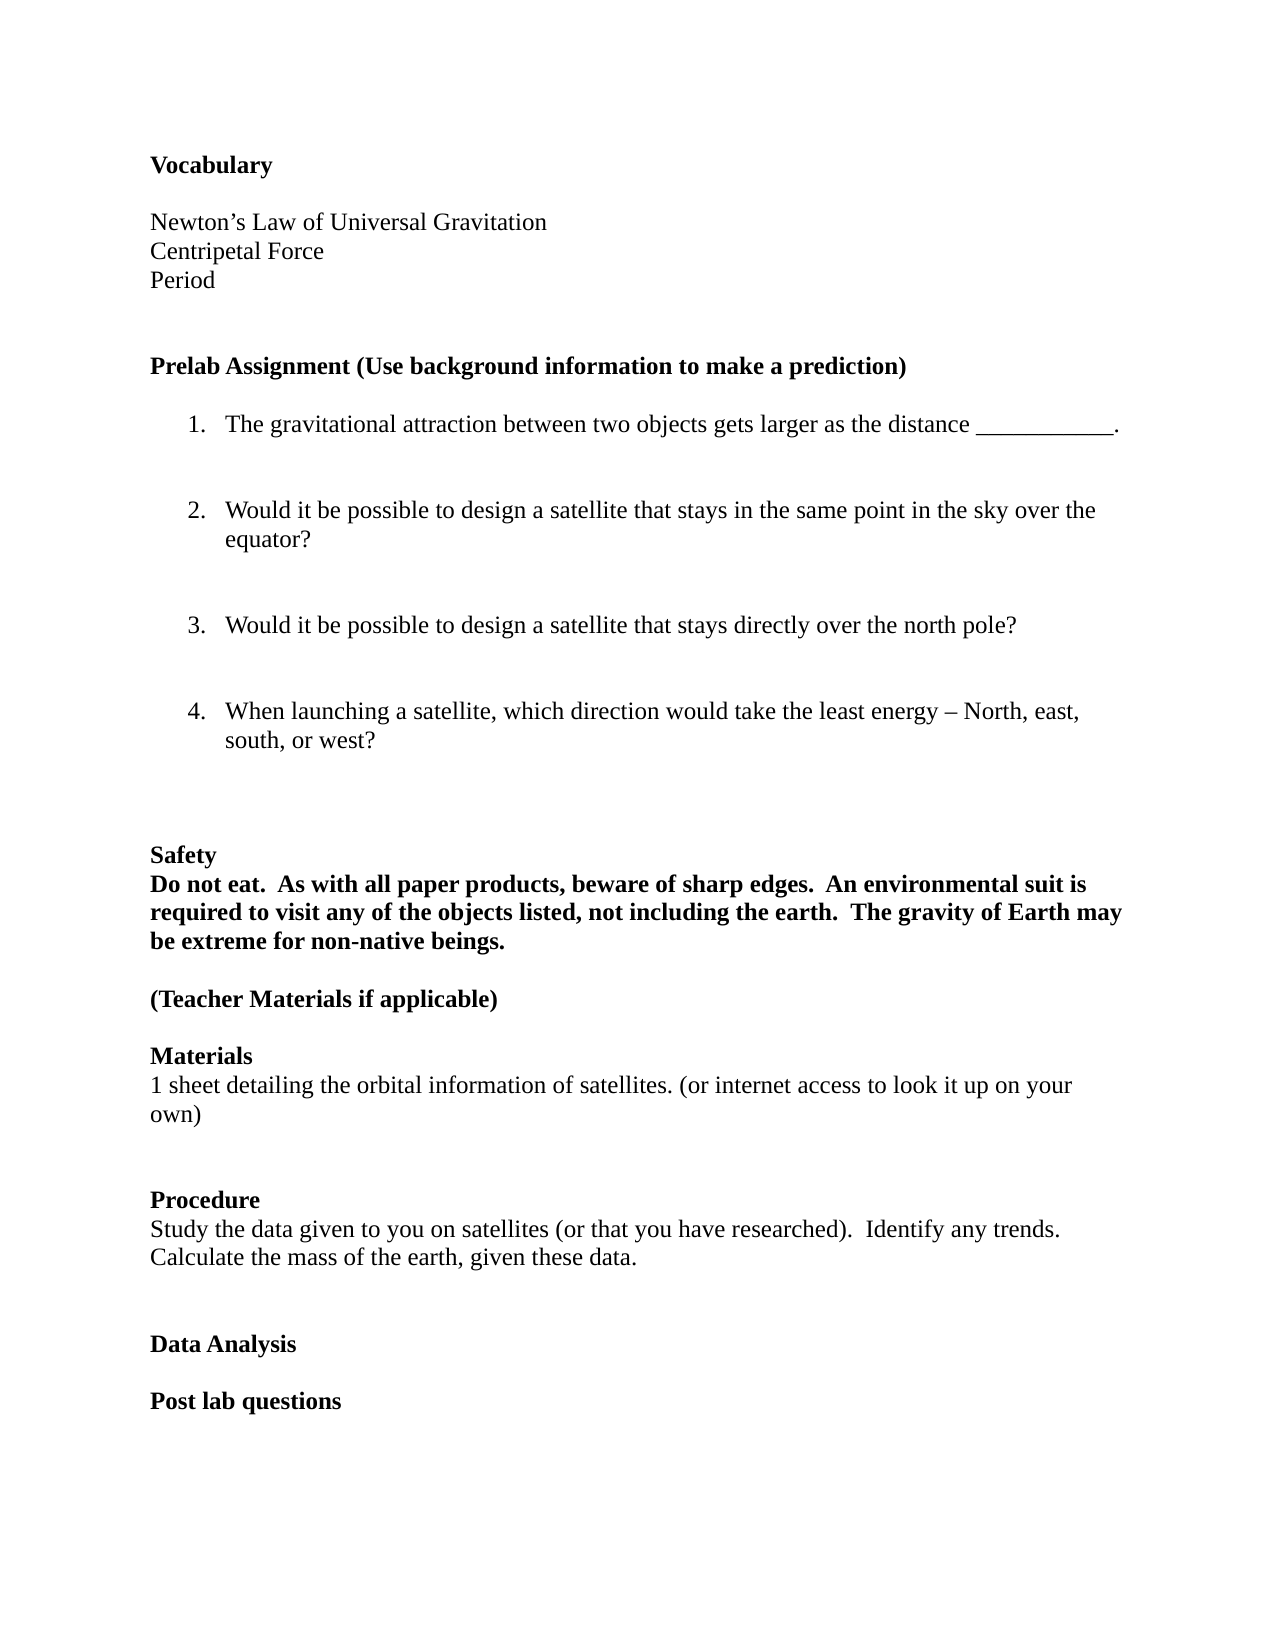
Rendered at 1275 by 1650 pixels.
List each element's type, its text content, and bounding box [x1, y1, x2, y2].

text Post lab questions [150, 1386, 1125, 1415]
text Data Analysis [150, 1329, 1125, 1357]
text Prelab Assignment (Use background information to make a prediction) [150, 351, 1125, 380]
text Materials [150, 1041, 1125, 1070]
text 1 sheet detailing the orbital information of satellites. (or internet access to look it up on your own) [150, 1070, 1125, 1127]
list When launching a satellite, which direction would take the least energy – North, east, south, or west? [187, 696, 1125, 754]
text (Teacher Materials if applicable) [150, 984, 1125, 1012]
text Study the data given to you on satellites (or that you have researched). Identify any trends. Calculate the mass of the earth, given these data. [150, 1214, 1125, 1271]
text Newton’s Law of Universal Gravitation [150, 207, 1125, 236]
text Procedure [150, 1185, 1125, 1214]
text Centripetal Force [150, 236, 1125, 265]
text Period [150, 265, 1125, 294]
list Would it be possible to design a satellite that stays directly over the north pole? [187, 610, 1125, 639]
text Do not eat. As with all paper products, beware of sharp edges. An environmental suit is required to visit any of the objects listed, not including the earth. The gravity of Earth may be extreme for non-native beings. [150, 869, 1125, 955]
text Safety [150, 840, 1125, 869]
list Would it be possible to design a satellite that stays in the same point in the sky over the equator? [187, 495, 1125, 552]
list The gravitational attraction between two objects gets larger as the distance ___________. [187, 409, 1125, 437]
text Vocabulary [150, 150, 1125, 179]
